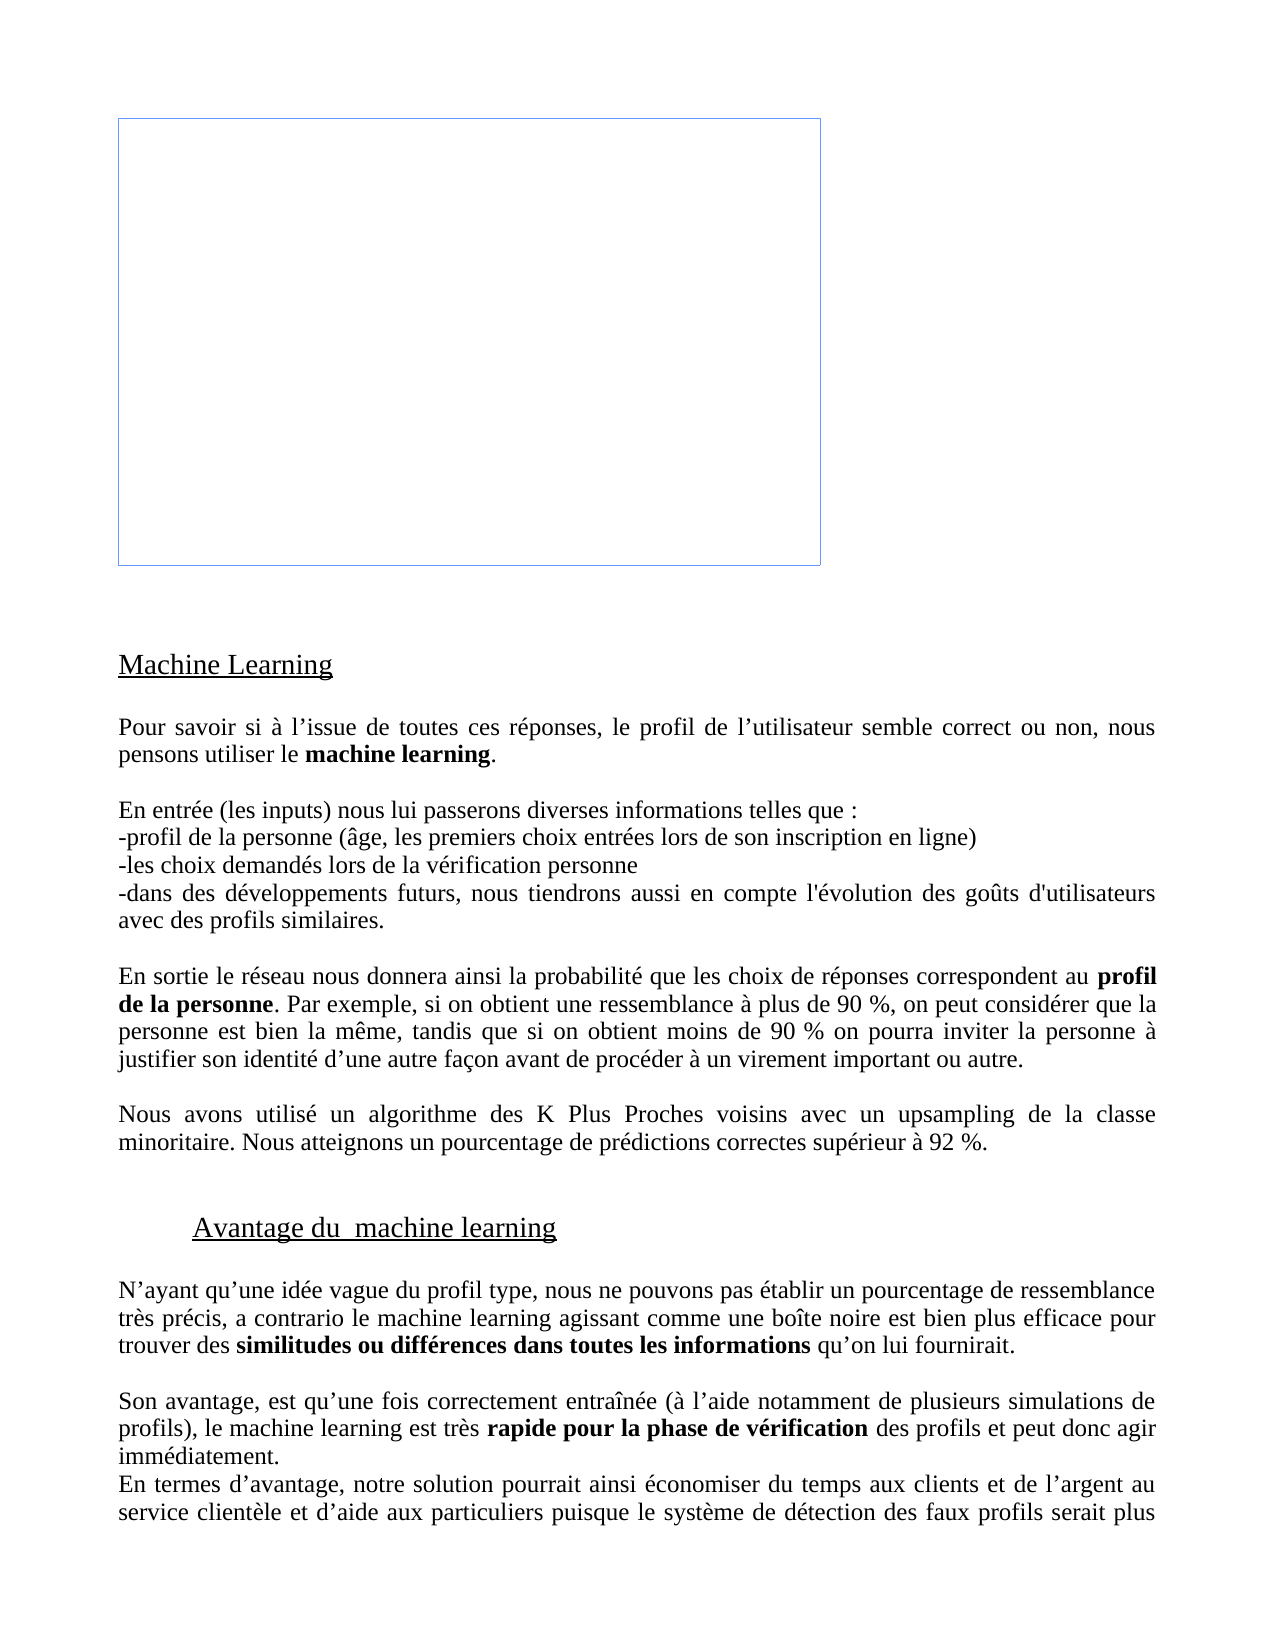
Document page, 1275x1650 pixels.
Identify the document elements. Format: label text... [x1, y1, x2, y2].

text -dans des développements futurs, nous tiendrons aussi en compte l'évolution des goûts d'utilisateurs avec des profils similaires. [118, 879, 1157, 934]
text N’ayant qu’une idée vague du profil type, nous ne pouvons pas établir un pourcentage de ressemblance très précis, a contrario le machine learning agissant comme une boîte noire est bien plus efficace pour trouver des similitudes ou différences dans toutes les informations qu’on lui fournirait. [118, 1276, 1157, 1359]
text -profil de la personne (âge, les premiers choix entrées lors de son inscription en ligne) [118, 823, 1157, 851]
text En termes d’avantage, notre solution pourrait ainsi économiser du temps aux clients et de l’argent au service clientèle et d’aide aux particuliers puisque le système de détection des faux profils serait plus [118, 1470, 1157, 1525]
text Avantage du machine learning [118, 1211, 1157, 1244]
text Machine Learning [118, 648, 1157, 680]
text Pour savoir si à l’issue de toutes ces réponses, le profil de l’utilisateur semble correct ou non, nous pensons utiliser le machine learning. [118, 713, 1157, 768]
text Son avantage, est qu’une fois correctement entraînée (à l’aide notamment de plusieurs simulations de profils), le machine learning est très rapide pour la phase de vérification des profils et peut donc agir immédiatement. [118, 1387, 1157, 1470]
text -les choix demandés lors de la vérification personne [118, 851, 1157, 879]
text En sortie le réseau nous donnera ainsi la probabilité que les choix de réponses correspondent au profil de la personne. Par exemple, si on obtient une ressemblance à plus de 90 %, on peut considérer que la personne est bien la même, tandis que si on obtient moins de 90 % on pourra inviter la personne à justifier son identité d’une autre façon avant de procéder à un virement important ou autre. [118, 962, 1157, 1073]
text Nous avons utilisé un algorithme des K Plus Proches voisins avec un upsampling de la classe minoritaire. Nous atteignons un pourcentage de prédictions correctes supérieur à 92 %. [118, 1101, 1157, 1156]
text En entrée (les inputs) nous lui passerons diverses informations telles que : [118, 796, 1157, 823]
